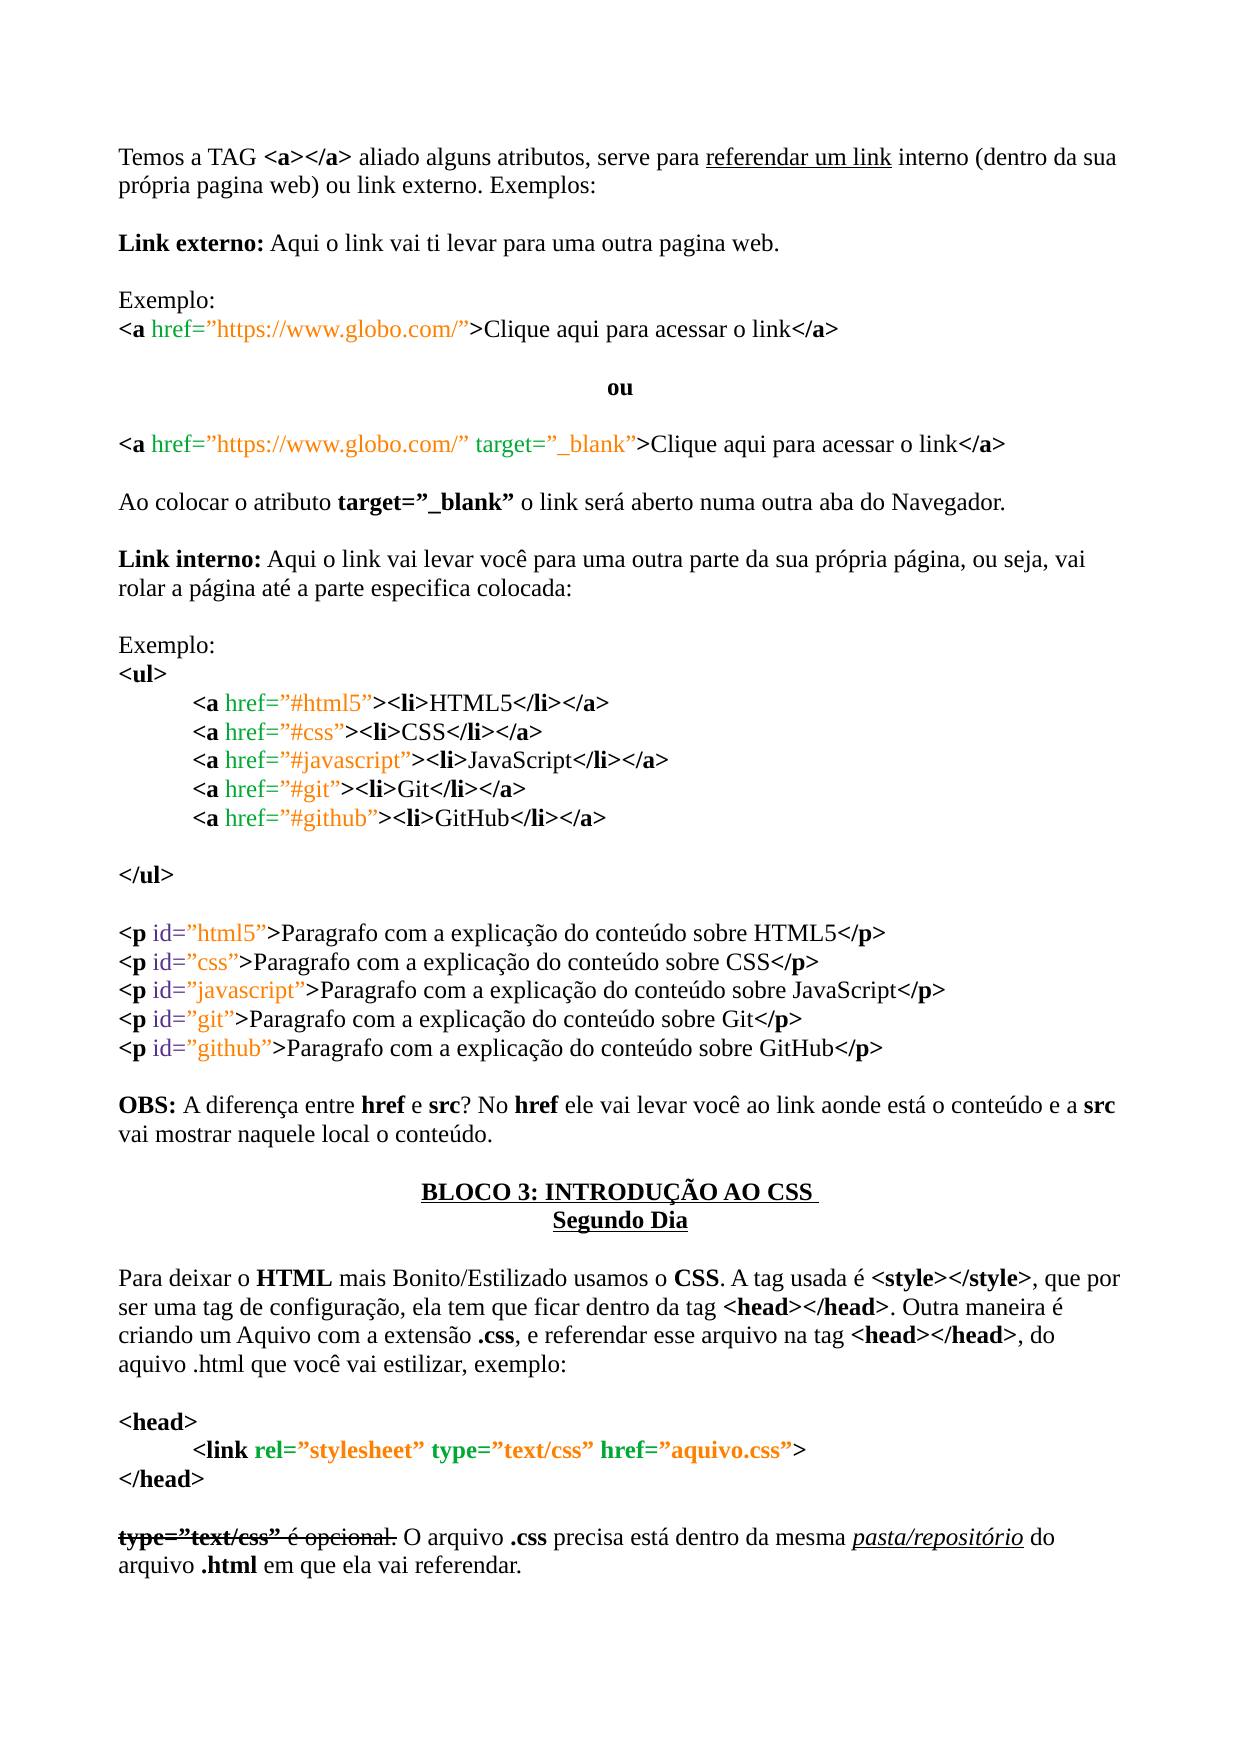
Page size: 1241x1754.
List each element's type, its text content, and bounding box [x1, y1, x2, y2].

text <a href=”#css”><li>CSS</li></a> [118, 717, 1122, 746]
text ou [118, 372, 1122, 401]
text Ao colocar o atributo target=”_blank” o link será aberto numa outra aba do Navegador. [118, 487, 1122, 516]
text <a href=”#git”><li>Git</li></a> [118, 774, 1122, 803]
text BLOCO 3: INTRODUÇÃO AO CSS [118, 1177, 1122, 1206]
text <head> [118, 1407, 1122, 1436]
text Link interno: Aqui o link vai levar você para uma outra parte da sua própria página, ou seja, vai rolar a página até a parte especifica colocada: [118, 544, 1122, 602]
text <a href=”#javascript”><li>JavaScript</li></a> [118, 746, 1122, 774]
text Segundo Dia [118, 1206, 1122, 1234]
text OBS: A diferença entre href e src? No href ele vai levar você ao link aonde está o conteúdo e a src vai mostrar naquele local o conteúdo. [118, 1091, 1122, 1148]
text <p id=”github”>Paragrafo com a explicação do conteúdo sobre GitHub</p> [118, 1033, 1122, 1062]
text type=”text/css” é opcional. O arquivo .css precisa está dentro da mesma pasta/repositório do arquivo .html em que ela vai referendar. [118, 1522, 1122, 1579]
text </ul> [118, 861, 1122, 889]
text <link rel=”stylesheet” type=”text/css” href=”aquivo.css”> [118, 1436, 1122, 1464]
text <a href=”#github”><li>GitHub</li></a> [118, 803, 1122, 832]
text </head> [118, 1464, 1122, 1493]
text Exemplo: [118, 631, 1122, 659]
text <p id=”css”>Paragrafo com a explicação do conteúdo sobre CSS</p> [118, 947, 1122, 976]
text <p id=”html5”>Paragrafo com a explicação do conteúdo sobre HTML5</p> [118, 918, 1122, 947]
text <p id=”git”>Paragrafo com a explicação do conteúdo sobre Git</p> [118, 1004, 1122, 1033]
text <a href=”https://www.globo.com/” target=”_blank”>Clique aqui para acessar o link</a> [118, 429, 1122, 458]
text <a href=”https://www.globo.com/”>Clique aqui para acessar o link</a> [118, 314, 1122, 343]
text Para deixar o HTML mais Bonito/Estilizado usamos o CSS. A tag usada é <style></style>, que por ser uma tag de configuração, ela tem que ficar dentro da tag <head></head>. Outra maneira é criando um Aquivo com a extensão .css, e referendar esse arquivo na tag <head></head>, do aquivo .html que você vai estilizar, exemplo: [118, 1263, 1122, 1378]
text Link externo: Aqui o link vai ti levar para uma outra pagina web. [118, 228, 1122, 257]
text <ul> [118, 659, 1122, 688]
text <p id=”javascript”>Paragrafo com a explicação do conteúdo sobre JavaScript</p> [118, 976, 1122, 1004]
text <a href=”#html5”><li>HTML5</li></a> [118, 688, 1122, 717]
text Temos a TAG <a></a> aliado alguns atributos, serve para referendar um link interno (dentro da sua própria pagina web) ou link externo. Exemplos: [118, 142, 1122, 199]
text Exemplo: [118, 286, 1122, 314]
